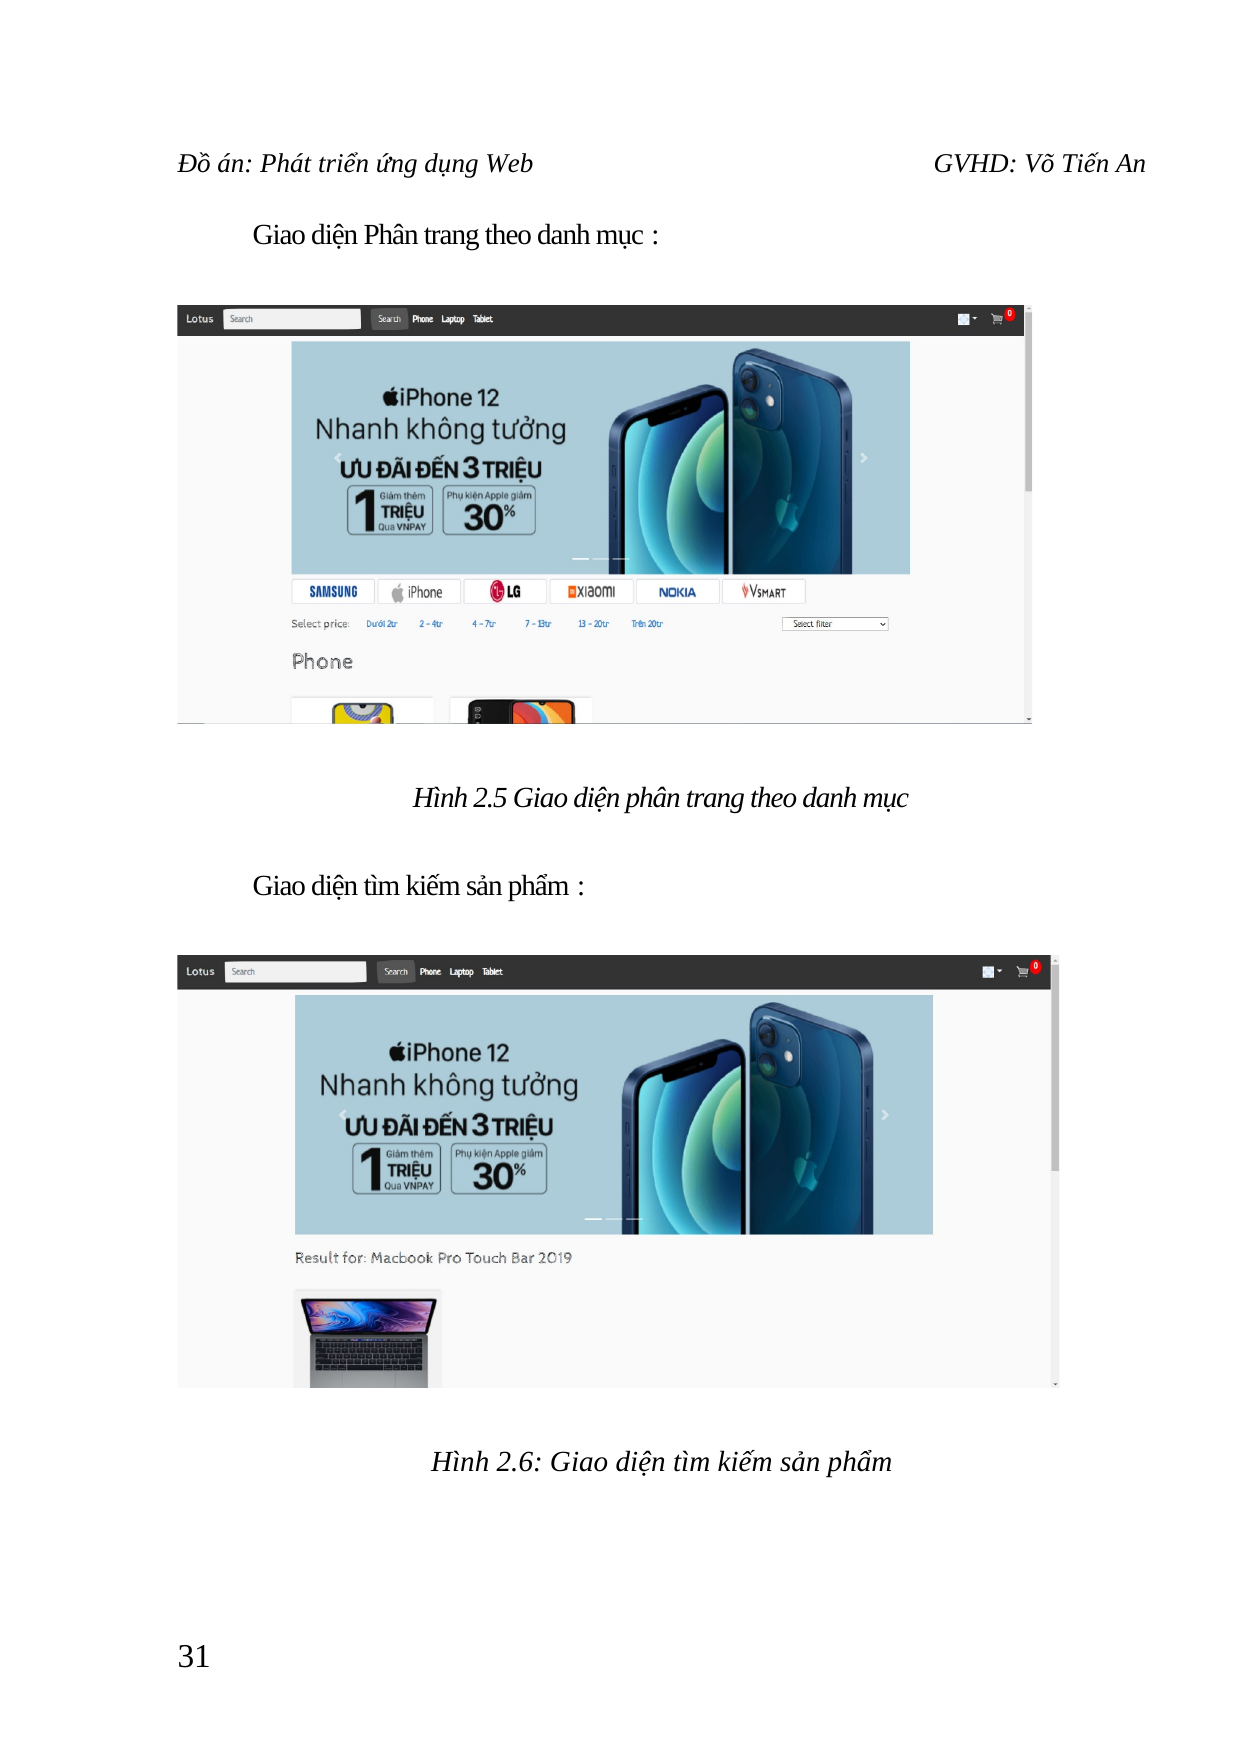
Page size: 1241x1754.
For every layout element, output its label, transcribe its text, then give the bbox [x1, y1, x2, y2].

text Giao diện tìm kiếm sản phẩm : [177, 868, 1149, 901]
text Hình 2.6: Giao diện tìm kiếm sản phẩm [177, 1444, 1149, 1478]
text Giao diện Phân trang theo danh mục : [177, 217, 1149, 251]
text Hình 2.5 Giao diện phân trang theo danh mục [177, 780, 1149, 813]
